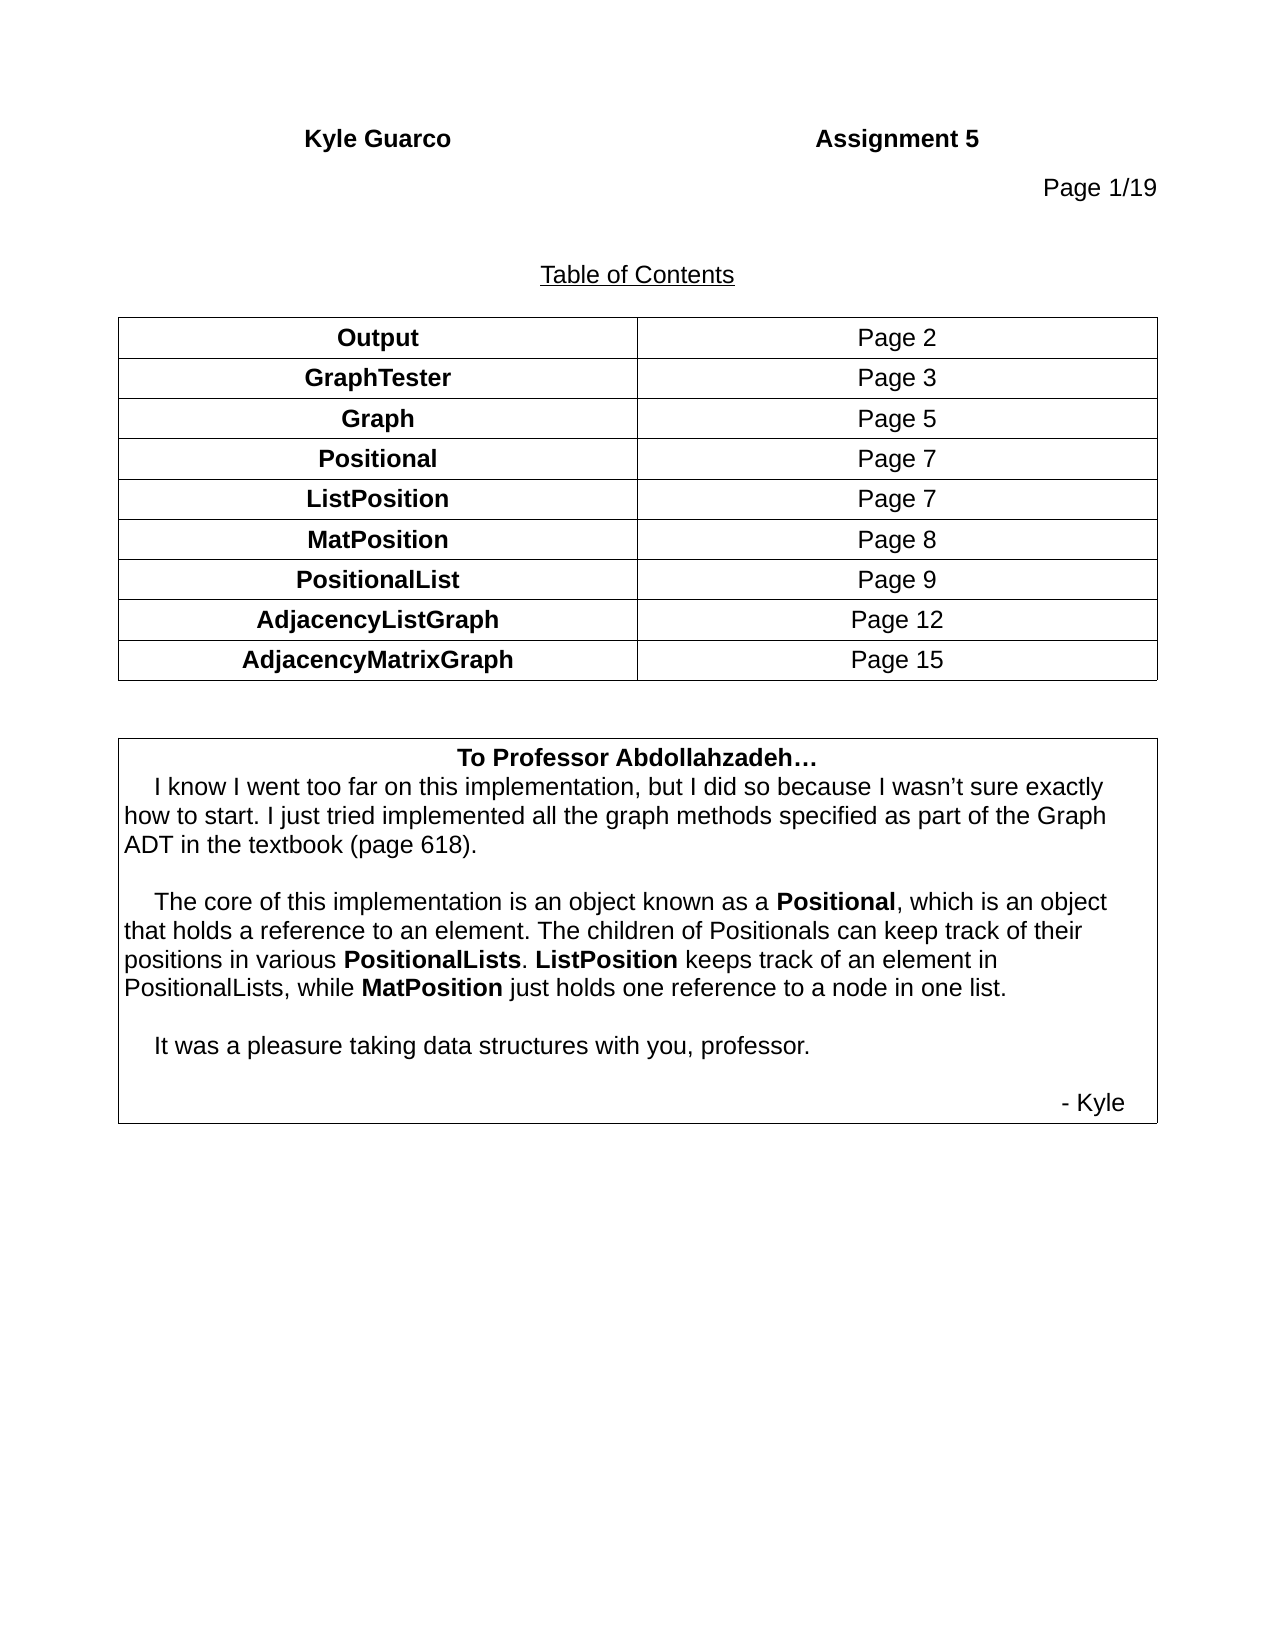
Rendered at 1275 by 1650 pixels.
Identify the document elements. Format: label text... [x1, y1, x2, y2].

table_cell Page 7 [638, 439, 1157, 478]
table_cell Page 9 [638, 560, 1157, 599]
table_header To Professor Abdollahzadeh… I know I went too far on this implementation, but I did so because I wasn’t sure exactly how to start. I just tried implemented all the graph methods specified as part of the Graph ADT in the textbook (page 618). The core of this implementation is an object known as a Positional, which is an object that holds a reference to an element. The children of Positionals can keep track of their positions in various PositionalLists. ListPosition keeps track of an element in PositionalLists, while MatPosition just holds one reference to a node in one list. It was a pleasure taking data structures with you, professor. - Kyle [119, 739, 1157, 1123]
table_cell Page 3 [638, 359, 1157, 398]
table_cell ListPosition [119, 480, 637, 519]
table_cell Page 8 [638, 520, 1157, 559]
table_header Page 2 [638, 318, 1157, 357]
table_cell PositionalList [119, 560, 637, 599]
table_cell MatPosition [119, 520, 637, 559]
table_cell Page 12 [638, 600, 1157, 640]
table_cell Positional [119, 439, 637, 478]
table_cell AdjacencyListGraph [119, 600, 637, 640]
table_header Output [119, 318, 637, 357]
text Table of Contents [118, 260, 1157, 288]
table_cell Page 7 [638, 480, 1157, 519]
table_cell Page 5 [638, 399, 1157, 438]
table_cell GraphTester [119, 359, 637, 398]
table_cell Page 15 [638, 641, 1157, 680]
table_cell Graph [119, 399, 637, 438]
table_cell AdjacencyMatrixGraph [119, 641, 637, 680]
